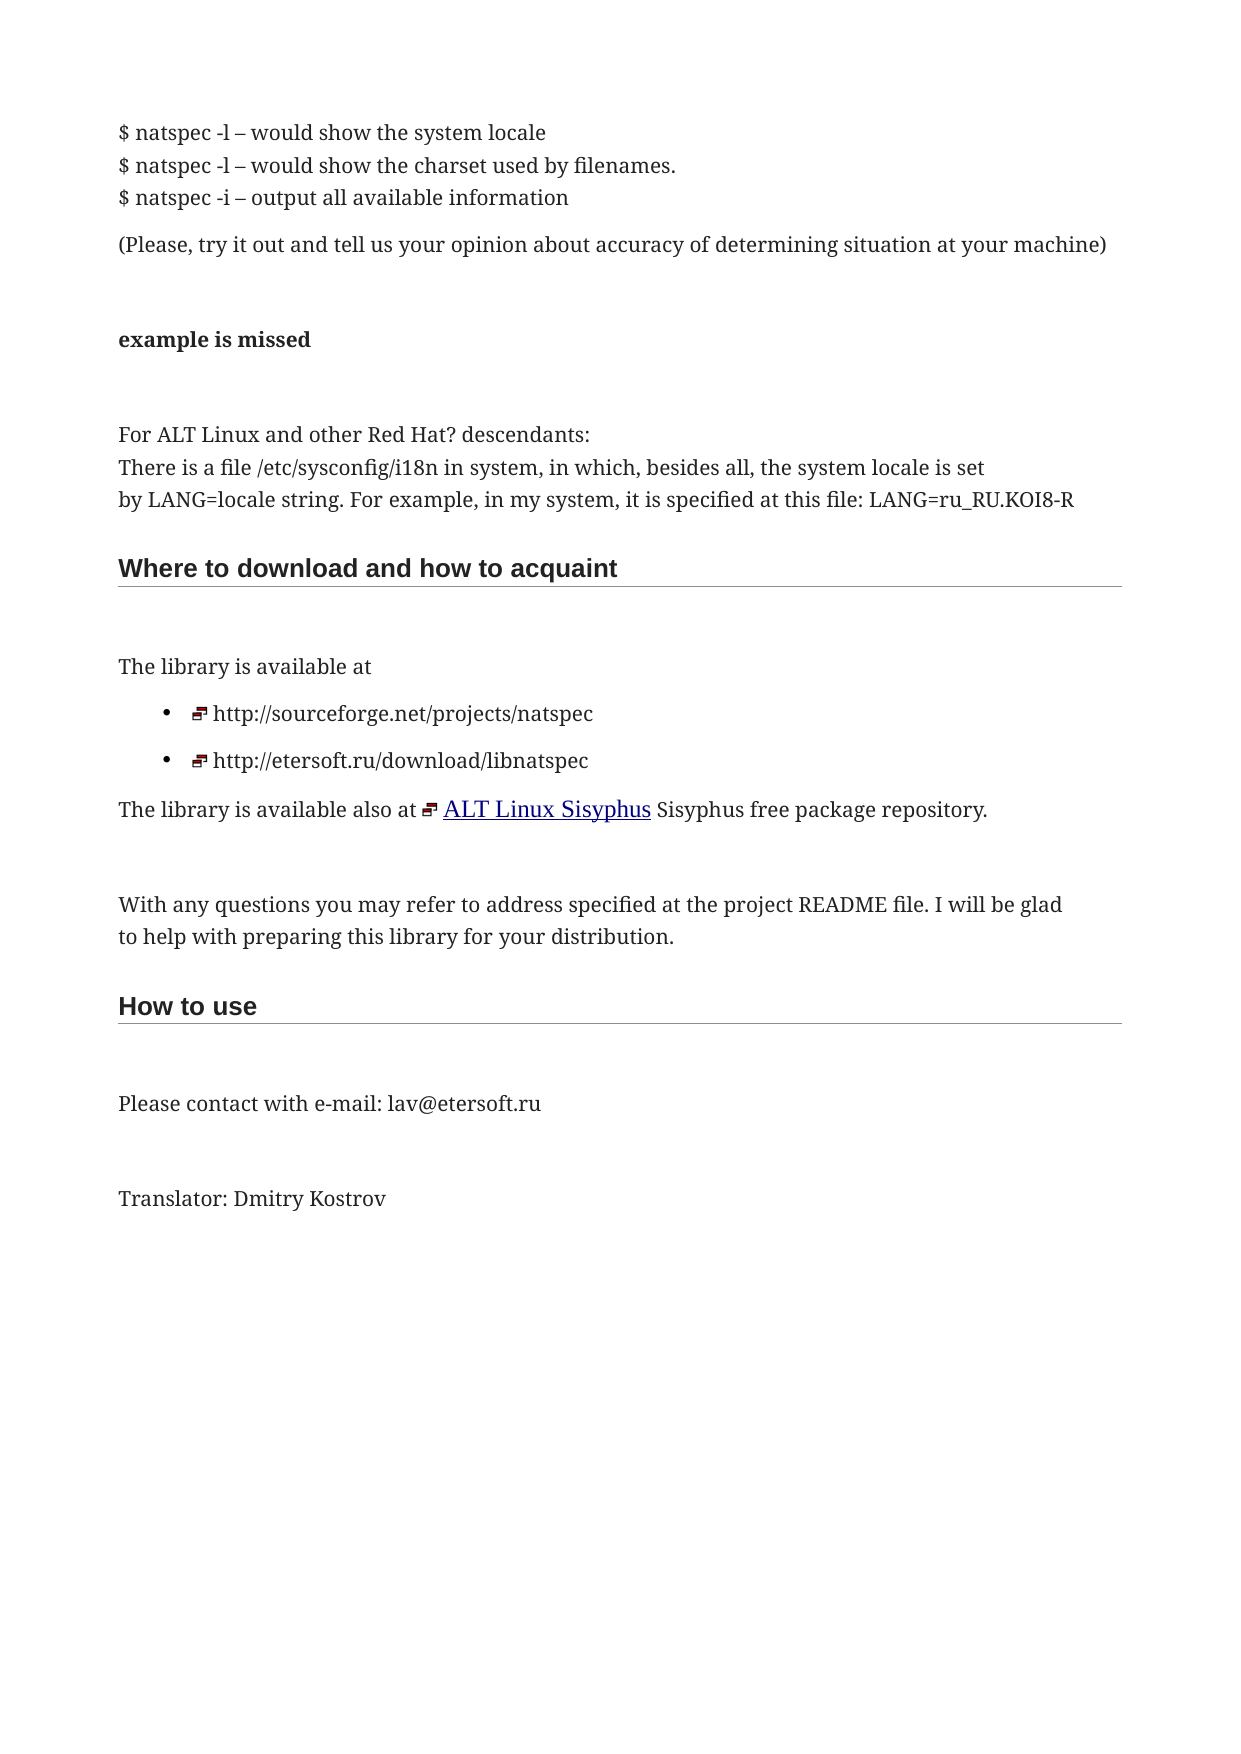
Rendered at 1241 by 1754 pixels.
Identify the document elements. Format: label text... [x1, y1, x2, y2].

text example is missed [118, 325, 1122, 354]
text The library is available also at ALT Linux Sisyphus Sisyphus free package repository. [118, 794, 1122, 823]
picture [192, 748, 213, 769]
text The library is available at [118, 652, 1122, 681]
picture [422, 796, 443, 818]
text With any questions you may refer to address specified at the project README file. I will be glad to help with preparing this library for your distribution. [118, 890, 1122, 951]
list http://sourceforge.net/projects/natspec [162, 699, 1122, 728]
text (Please, try it out and tell us your opinion about accuracy of determining situation at your machine) [118, 231, 1122, 259]
text $ natspec -l – would show the system locale $ natspec -l – would show the charset used by filenames. $ natspec -i – output all available information [118, 118, 1122, 212]
text Translator: Dmitry Kostrov [118, 1184, 1122, 1213]
text Please contact with e-mail: lav@etersoft.ru [118, 1089, 1122, 1118]
picture [192, 701, 213, 722]
list http://etersoft.ru/download/libnatspec [162, 747, 1122, 775]
subtitle Where to download and how to acquaint [118, 553, 1122, 586]
subtitle How to use [118, 991, 1122, 1023]
text For ALT Linux and other Red Hat? descendants: There is a file /etc/sysconfig/i18n in system, in which, besides all, the system locale is set by LANG=locale string. For example, in my system, it is specified at this file: LANG=ru_RU.KOI8-R [118, 420, 1122, 514]
